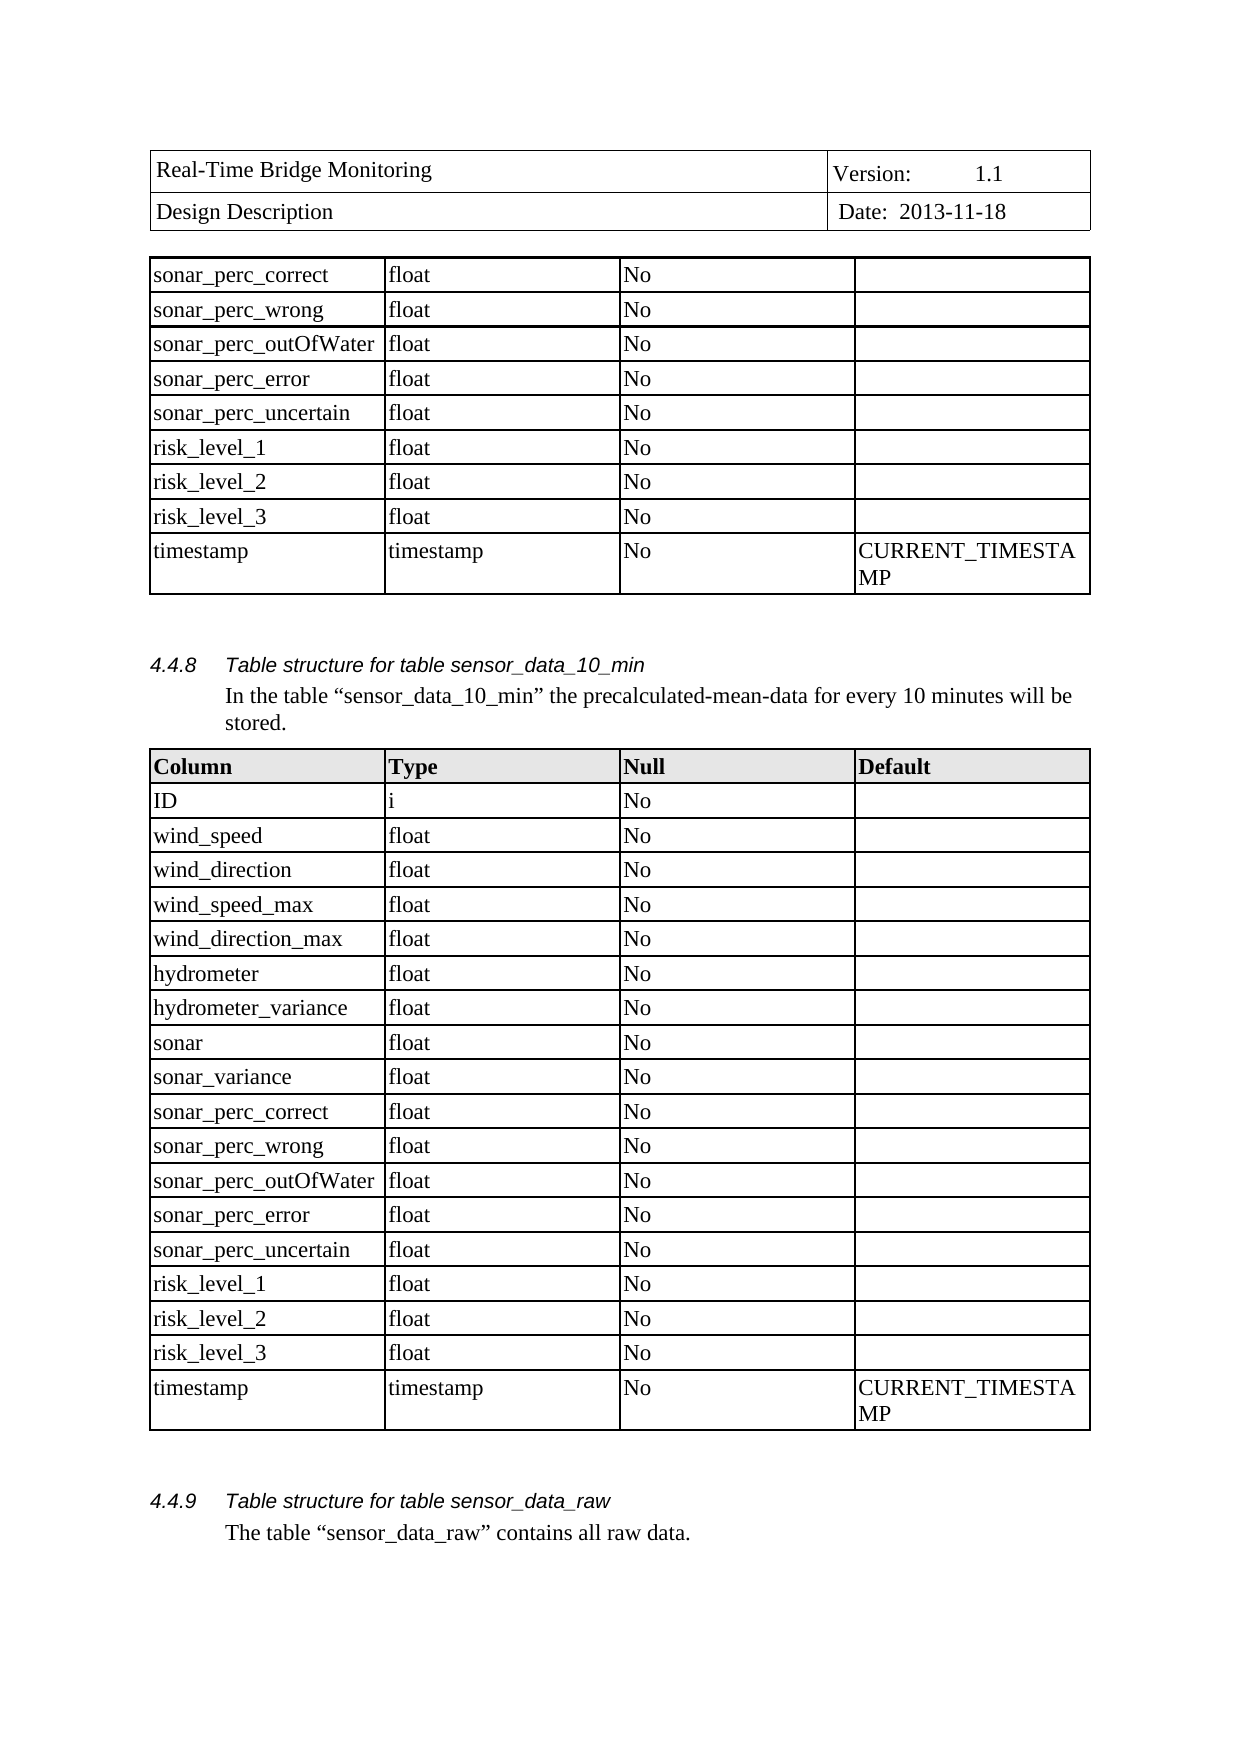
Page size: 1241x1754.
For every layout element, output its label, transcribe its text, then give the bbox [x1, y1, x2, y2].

table_cell [856, 259, 1089, 291]
table_cell float [386, 1267, 619, 1299]
table_cell float [386, 888, 619, 920]
table_cell float [386, 1095, 619, 1127]
table_cell No [621, 922, 854, 955]
table_cell [856, 1164, 1089, 1196]
table_cell [856, 1095, 1089, 1127]
table_cell No [621, 1164, 854, 1196]
table_cell timestamp [386, 1371, 619, 1429]
table_cell No [621, 1095, 854, 1127]
table_cell No [621, 1060, 854, 1093]
table_cell risk_level_2 [151, 1302, 384, 1334]
table_cell ID [151, 784, 384, 817]
table_cell No [621, 259, 854, 291]
table_cell [856, 922, 1089, 955]
table_cell No [621, 1336, 854, 1368]
table_cell [856, 396, 1089, 429]
table_header Default [856, 750, 1089, 782]
table_cell [856, 1302, 1089, 1334]
table_cell No [621, 888, 854, 920]
table_cell [856, 362, 1089, 394]
table_header Column [151, 750, 384, 782]
subtitle Table structure for table sensor_data_10_min [150, 651, 1090, 676]
table_cell [856, 1233, 1089, 1265]
table_cell sonar_perc_uncertain [151, 396, 384, 429]
table_cell float [386, 991, 619, 1024]
table_cell sonar_perc_wrong [151, 1129, 384, 1162]
table_cell float [386, 853, 619, 886]
table_header Type [386, 750, 619, 782]
table_cell [856, 293, 1089, 325]
table_cell sonar_perc_error [151, 1198, 384, 1231]
table_cell No [621, 991, 854, 1024]
table_cell [856, 1060, 1089, 1093]
table_cell No [621, 293, 854, 325]
table_cell [856, 888, 1089, 920]
table_cell sonar_perc_outOfWater [151, 1164, 384, 1196]
table_cell CURRENT_TIMESTAMP [856, 1371, 1089, 1429]
table_cell wind_direction [151, 853, 384, 886]
table_cell float [386, 1164, 619, 1196]
table_cell No [621, 431, 854, 463]
table_cell float [386, 465, 619, 498]
table_cell float [386, 396, 619, 429]
table_cell No [621, 1267, 854, 1299]
table_cell float [386, 819, 619, 851]
table_cell float [386, 431, 619, 463]
table_cell No [621, 1302, 854, 1334]
table_cell float [386, 922, 619, 955]
table_cell No [621, 1371, 854, 1429]
table_cell CURRENT_TIMESTAMP [856, 534, 1089, 593]
table_cell [856, 465, 1089, 498]
table_cell [856, 784, 1089, 817]
table_cell float [386, 362, 619, 394]
table_cell wind_direction_max [151, 922, 384, 955]
table_header Null [621, 750, 854, 782]
table_cell float [386, 1302, 619, 1334]
table_cell [856, 1336, 1089, 1368]
table_cell sonar_perc_correct [151, 259, 384, 291]
table_cell float [386, 957, 619, 989]
table_cell No [621, 465, 854, 498]
table_cell No [621, 853, 854, 886]
text The table “sensor_data_raw” contains all raw data. [225, 1519, 1090, 1545]
table_cell float [386, 1026, 619, 1058]
table_cell hydrometer [151, 957, 384, 989]
table_cell float [386, 500, 619, 532]
table_cell No [621, 957, 854, 989]
table_cell float [386, 1129, 619, 1162]
table_cell wind_speed_max [151, 888, 384, 920]
table_cell sonar_perc_outOfWater [151, 328, 384, 360]
table_cell float [386, 1336, 619, 1368]
table_cell sonar_perc_wrong [151, 293, 384, 325]
table_cell i [386, 784, 619, 817]
text In the table “sensor_data_10_min” the precalculated-mean-data for every 10 minutes will be stored. [225, 683, 1090, 735]
table_cell No [621, 362, 854, 394]
table_cell sonar_variance [151, 1060, 384, 1093]
table_cell No [621, 396, 854, 429]
table_cell [856, 819, 1089, 851]
table_cell wind_speed [151, 819, 384, 851]
table_cell No [621, 784, 854, 817]
table_cell No [621, 534, 854, 593]
table_cell No [621, 500, 854, 532]
table_cell sonar [151, 1026, 384, 1058]
table_cell [856, 328, 1089, 360]
table_cell [856, 500, 1089, 532]
table_cell [856, 1026, 1089, 1058]
table_cell float [386, 1198, 619, 1231]
table_cell No [621, 1026, 854, 1058]
table_cell risk_level_3 [151, 500, 384, 532]
table_cell No [621, 1198, 854, 1231]
table_cell [856, 1198, 1089, 1231]
table_cell No [621, 819, 854, 851]
table_cell sonar_perc_uncertain [151, 1233, 384, 1265]
table_cell No [621, 1233, 854, 1265]
table_cell hydrometer_variance [151, 991, 384, 1024]
table_cell sonar_perc_correct [151, 1095, 384, 1127]
table_cell [856, 957, 1089, 989]
table_cell timestamp [151, 534, 384, 593]
table_cell [856, 991, 1089, 1024]
table_cell [856, 1267, 1089, 1299]
table_cell timestamp [151, 1371, 384, 1429]
table_cell timestamp [386, 534, 619, 593]
table_cell No [621, 328, 854, 360]
table_cell float [386, 1060, 619, 1093]
table_cell risk_level_1 [151, 431, 384, 463]
table_cell [856, 1129, 1089, 1162]
table_cell float [386, 293, 619, 325]
table_cell sonar_perc_error [151, 362, 384, 394]
table_cell float [386, 259, 619, 291]
table_cell float [386, 328, 619, 360]
table_cell No [621, 1129, 854, 1162]
table_cell risk_level_3 [151, 1336, 384, 1368]
table_cell [856, 431, 1089, 463]
table_cell [856, 853, 1089, 886]
table_cell risk_level_1 [151, 1267, 384, 1299]
subtitle Table structure for table sensor_data_raw [150, 1488, 1090, 1513]
table_cell risk_level_2 [151, 465, 384, 498]
table_cell float [386, 1233, 619, 1265]
